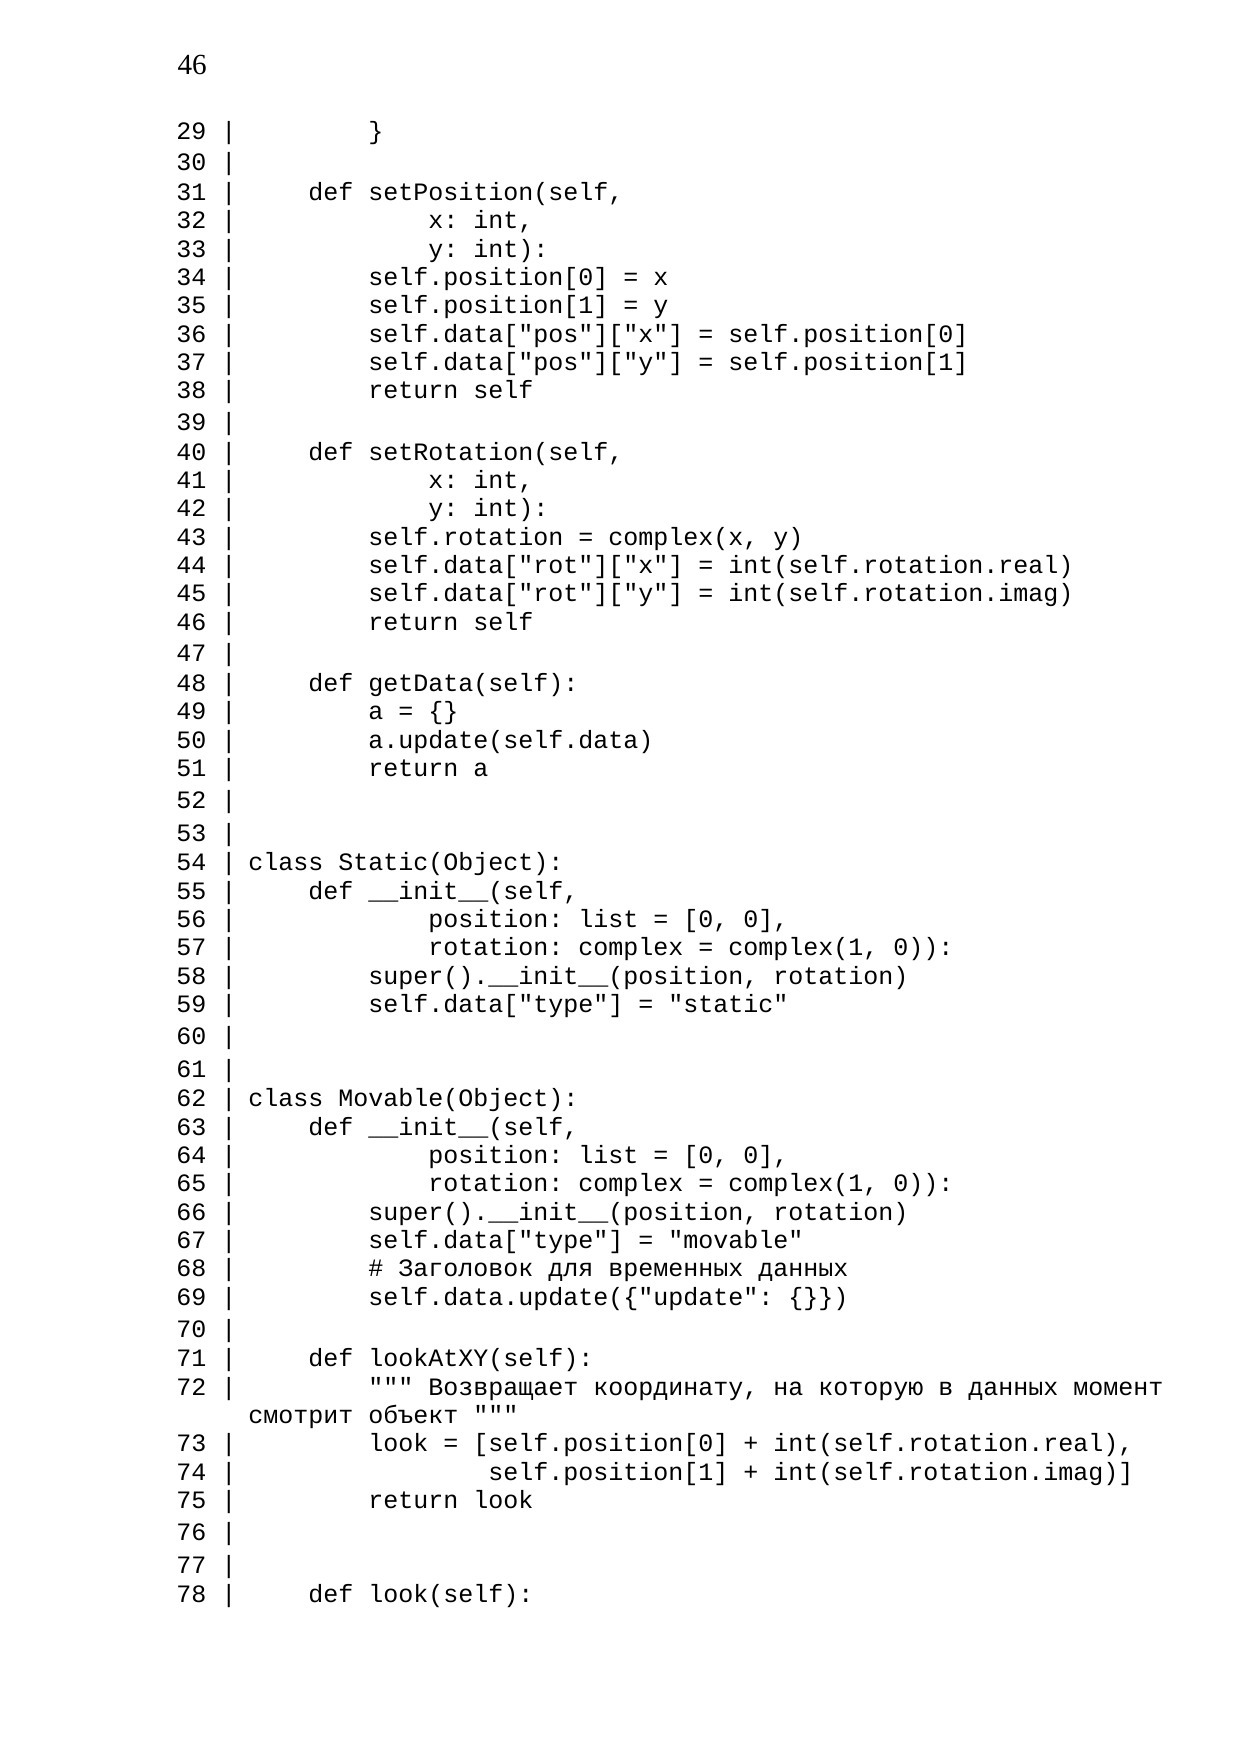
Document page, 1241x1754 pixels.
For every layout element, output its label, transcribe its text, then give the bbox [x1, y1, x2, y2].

list self.data["rot"]["x"] = int(self.rotation.real) [236, 553, 1181, 581]
list return self [236, 378, 1181, 406]
list self.data["type"] = "static" [236, 992, 1181, 1020]
list x: int, [236, 468, 1181, 496]
list self.data["rot"]["y"] = int(self.rotation.imag) [236, 581, 1181, 609]
list self.data["pos"]["x"] = self.position[0] [236, 321, 1181, 349]
list x: int, [236, 208, 1181, 236]
list def lookAtXY(self): [236, 1346, 1181, 1374]
list position: list = [0, 0], [236, 907, 1181, 935]
list return look [236, 1487, 1181, 1516]
list self.rotation = complex(x, y) [236, 524, 1181, 553]
list def setPosition(self, [236, 179, 1181, 208]
list self.data["pos"]["y"] = self.position[1] [236, 349, 1181, 378]
list a = {} [236, 699, 1181, 727]
list self.data["type"] = "movable" [236, 1228, 1181, 1256]
list y: int): [236, 496, 1181, 524]
list rotation: complex = complex(1, 0)): [236, 935, 1181, 963]
list class Movable(Object): [236, 1086, 1181, 1114]
list def setRotation(self, [236, 439, 1181, 468]
list super().__init__(position, rotation) [236, 963, 1181, 992]
list look = [self.position[0] + int(self.rotation.real), [236, 1431, 1181, 1459]
list rotation: complex = complex(1, 0)): [236, 1171, 1181, 1199]
list self.position[1] + int(self.rotation.imag)] [236, 1459, 1181, 1487]
list return self [236, 609, 1181, 638]
list class Static(Object): [236, 850, 1181, 878]
list } [236, 118, 1181, 147]
list def getData(self): [236, 671, 1181, 699]
list def __init__(self, [236, 1114, 1181, 1143]
list def look(self): [236, 1582, 1181, 1610]
list self.data.update({"update": {}}) [236, 1284, 1181, 1313]
list """ Возвращает координату, на которую в данных момент смотрит объект """ [236, 1374, 1181, 1431]
list # Заголовок для временных данных [236, 1256, 1181, 1284]
list super().__init__(position, rotation) [236, 1199, 1181, 1228]
list self.position[1] = y [236, 293, 1181, 321]
list self.position[0] = x [236, 264, 1181, 293]
list a.update(self.data) [236, 727, 1181, 756]
list return a [236, 756, 1181, 784]
list position: list = [0, 0], [236, 1143, 1181, 1171]
list y: int): [236, 236, 1181, 264]
list def __init__(self, [236, 878, 1181, 907]
